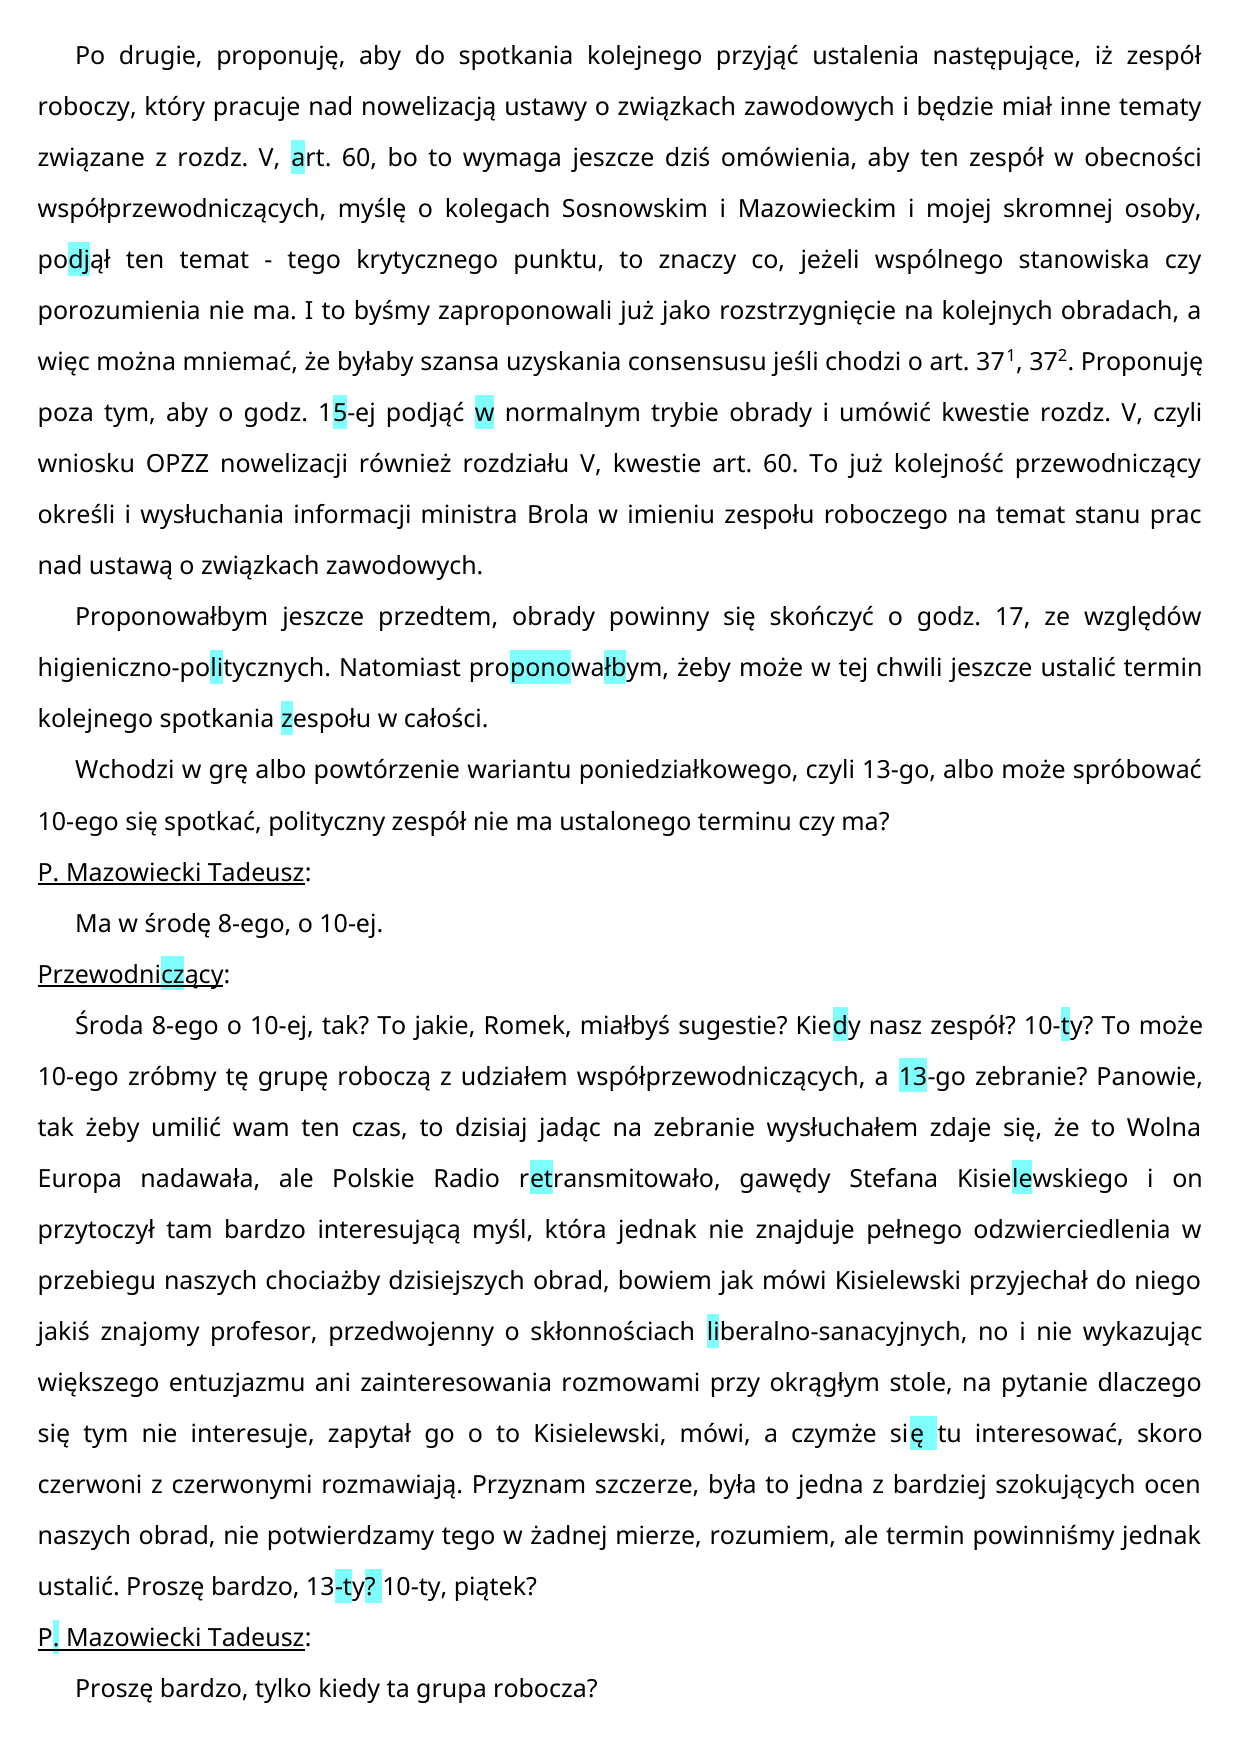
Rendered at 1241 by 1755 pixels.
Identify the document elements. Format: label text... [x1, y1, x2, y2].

text Proszę bardzo, tylko kiedy ta grupa robocza? [37, 1671, 1203, 1705]
text Przewodniczący: [37, 956, 1203, 990]
text Wchodzi w grę albo powtórzenie wariantu poniedziałkowego, czyli 13-go, albo może spróbować 10-ego się spotkać, polityczny zespół nie ma ustalonego terminu czy ma? [37, 752, 1203, 837]
text Ma w środę 8-ego, o 10-ej. [37, 905, 1203, 939]
text Po drugie, proponuję, aby do spotkania kolejnego przyjąć ustalenia następujące, iż zespół roboczy, który pracuje nad nowelizacją ustawy o związkach zawodowych i będzie miał inne tematy związane z rozdz. V, art. 60, bo to wymaga jeszcze dziś omówienia, aby ten zespół w obecności współprzewodniczących, myślę o kolegach Sosnowskim i Mazowieckim i mojej skromnej osoby, podjął ten temat - tego krytycznego punktu, to znaczy co, jeżeli wspólnego stanowiska czy porozumienia nie ma. I to byśmy zaproponowali już jako rozstrzygnięcie na kolejnych obradach, a więc można mniemać, że byłaby szansa uzyskania consensusu jeśli chodzi o art. 371, 372. Proponuję poza tym, aby o godz. 15-ej podjąć w normalnym trybie obrady i umówić kwestie rozdz. V, czyli wniosku OPZZ nowelizacji również rozdziału V, kwestie art. 60. To już kolejność przewodniczący określi i wysłuchania informacji ministra Brola w imieniu zespołu roboczego na temat stanu prac nad ustawą o związkach zawodowych. [37, 37, 1203, 582]
text P. Mazowiecki Tadeusz: [37, 854, 1203, 888]
text Środa 8-ego o 10-ej, tak? To jakie, Romek, miałbyś sugestie? Kiedy nasz zespół? 10-ty? To może 10-ego zróbmy tę grupę roboczą z udziałem współprzewodniczących, a 13-go zebranie? Panowie, tak żeby umilić wam ten czas, to dzisiaj jadąc na zebranie wysłuchałem zdaje się, że to Wolna Europa nadawała, ale Polskie Radio retransmitowało, gawędy Stefana Kisielewskiego i on przytoczył tam bardzo interesującą myśl, która jednak nie znajduje pełnego odzwierciedlenia w przebiegu naszych chociażby dzisiejszych obrad, bowiem jak mówi Kisielewski przyjechał do niego jakiś znajomy profesor, przedwojenny o skłonnościach liberalno-sanacyjnych, no i nie wykazując większego entuzjazmu ani zainteresowania rozmowami przy okrągłym stole, na pytanie dlaczego się tym nie interesuje, zapytał go o to Kisielewski, mówi, a czymże się tu interesować, skoro czerwoni z czerwonymi rozmawiają. Przyznam szczerze, była to jedna z bardziej szokujących ocen naszych obrad, nie potwierdzamy tego w żadnej mierze, rozumiem, ale termin powinniśmy jednak ustalić. Proszę bardzo, 13-ty? 10-ty, piątek? [37, 1007, 1203, 1603]
text P. Mazowiecki Tadeusz: [37, 1620, 1203, 1654]
text Proponowałbym jeszcze przedtem, obrady powinny się skończyć o godz. 17, ze względów higieniczno-politycznych. Natomiast proponowałbym, żeby może w tej chwili jeszcze ustalić termin kolejnego spotkania zespołu w całości. [37, 599, 1203, 735]
